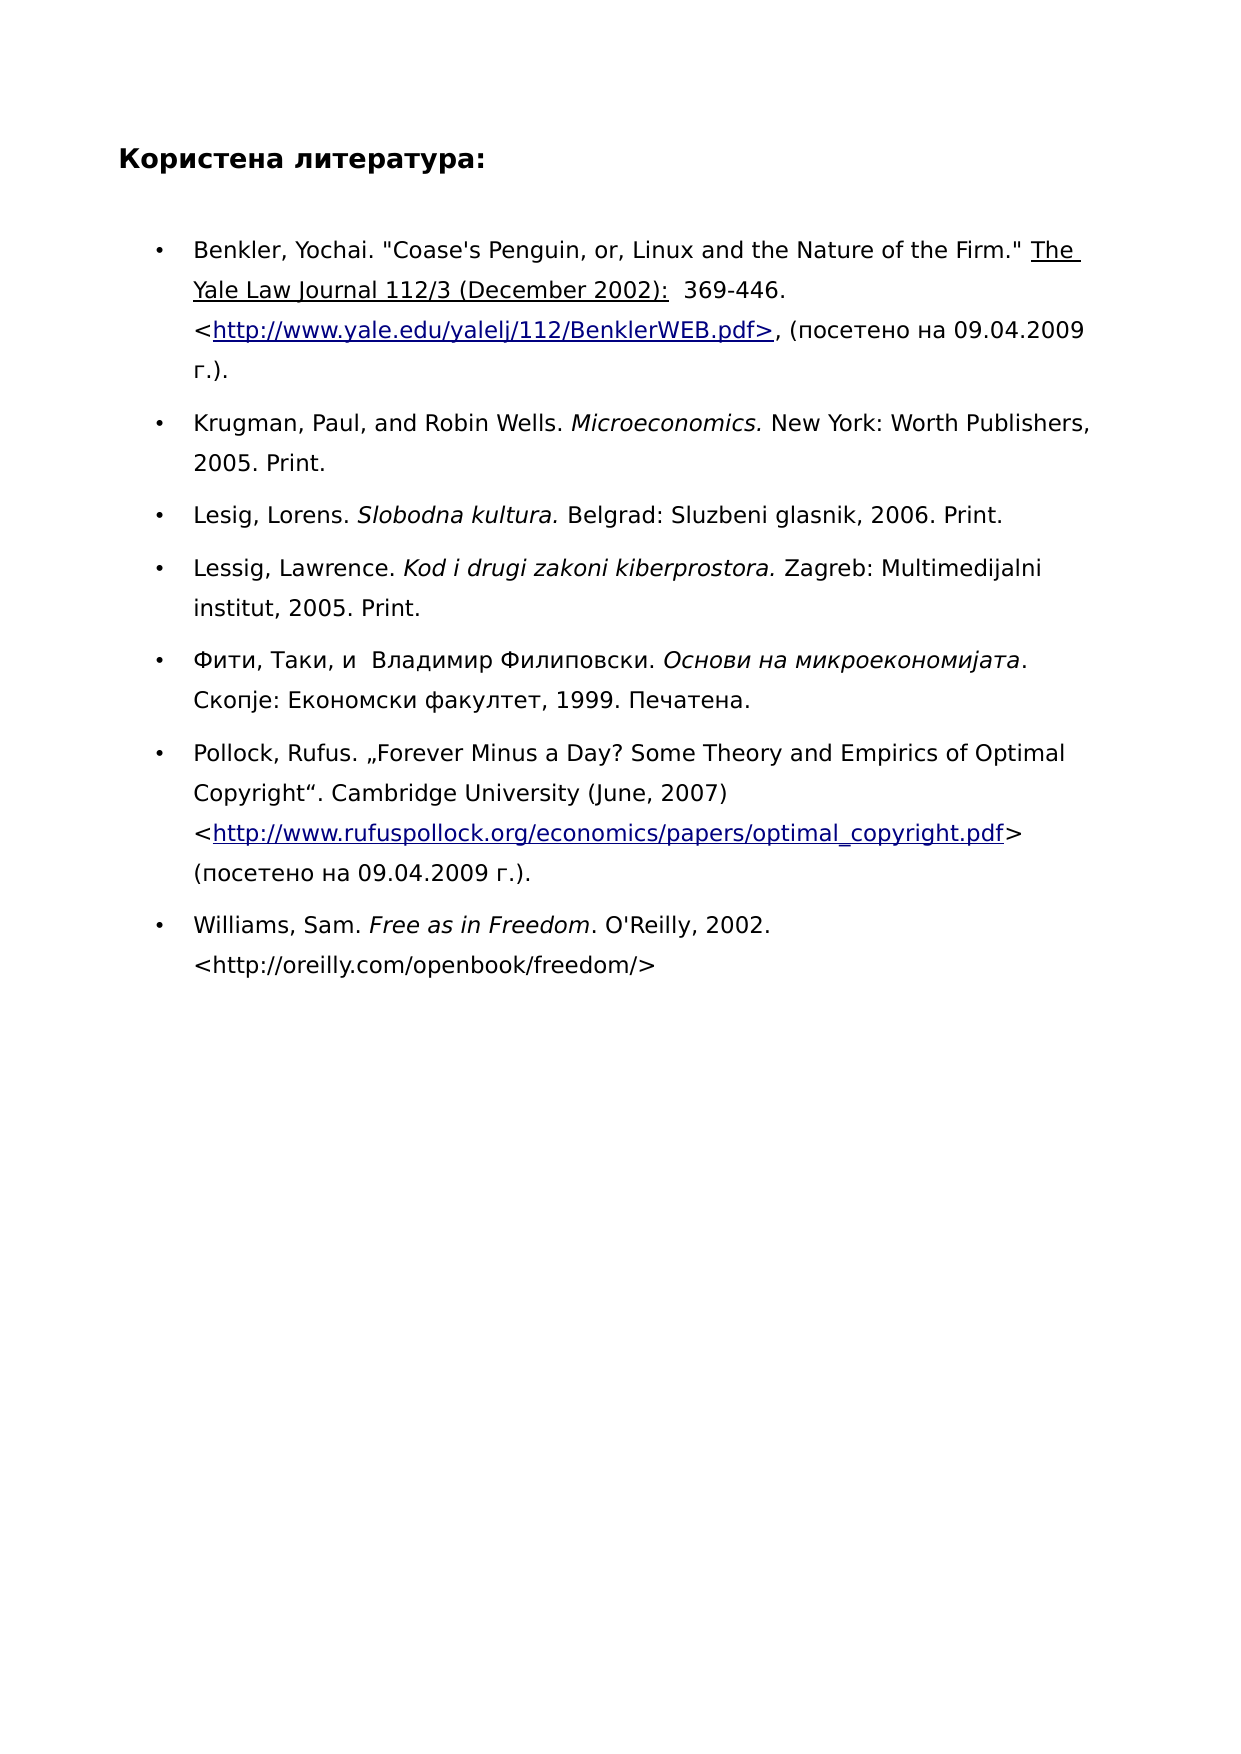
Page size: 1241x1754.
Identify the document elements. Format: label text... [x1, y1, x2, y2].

list Фити, Таки, и Владимир Филиповски. Основи на микроекономијата. Скопје: Економски факултет, 1999. Печатена. [156, 647, 1122, 714]
list Williams, Sam. Free as in Freedom. O'Reilly, 2002. <http://oreilly.com/openbook/freedom/> [156, 912, 1122, 979]
list Benkler, Yochai. "Coase's Penguin, or, Linux and the Nature of the Firm." The Yale Law Journal 112/3 (December 2002): 369-446. <http://www.yale.edu/yalelj/112/BenklerWEB.pdf>, (посетено на 09.04.2009 г.). [156, 237, 1122, 384]
list Lesig, Lorens. Slobodna kultura. Belgrad: Sluzbeni glasnik, 2006. Print. [156, 502, 1122, 529]
subtitle Користена литература: [118, 143, 1122, 175]
list Krugman, Paul, and Robin Wells. Microeconomics. New York: Worth Publishers, 2005. Print. [156, 410, 1122, 476]
list Pollock, Rufus. „Forever Minus a Day? Some Theory and Empirics of Optimal Copyright“. Cambridge University (June, 2007) <http://www.rufuspollock.org/economics/papers/optimal_copyright.pdf> (посетено на 09.04.2009 г.). [156, 740, 1122, 886]
list Lessig, Lawrence. Kod i drugi zakoni kiberprostora. Zagreb: Multimedijalni institut, 2005. Print. [156, 555, 1122, 621]
